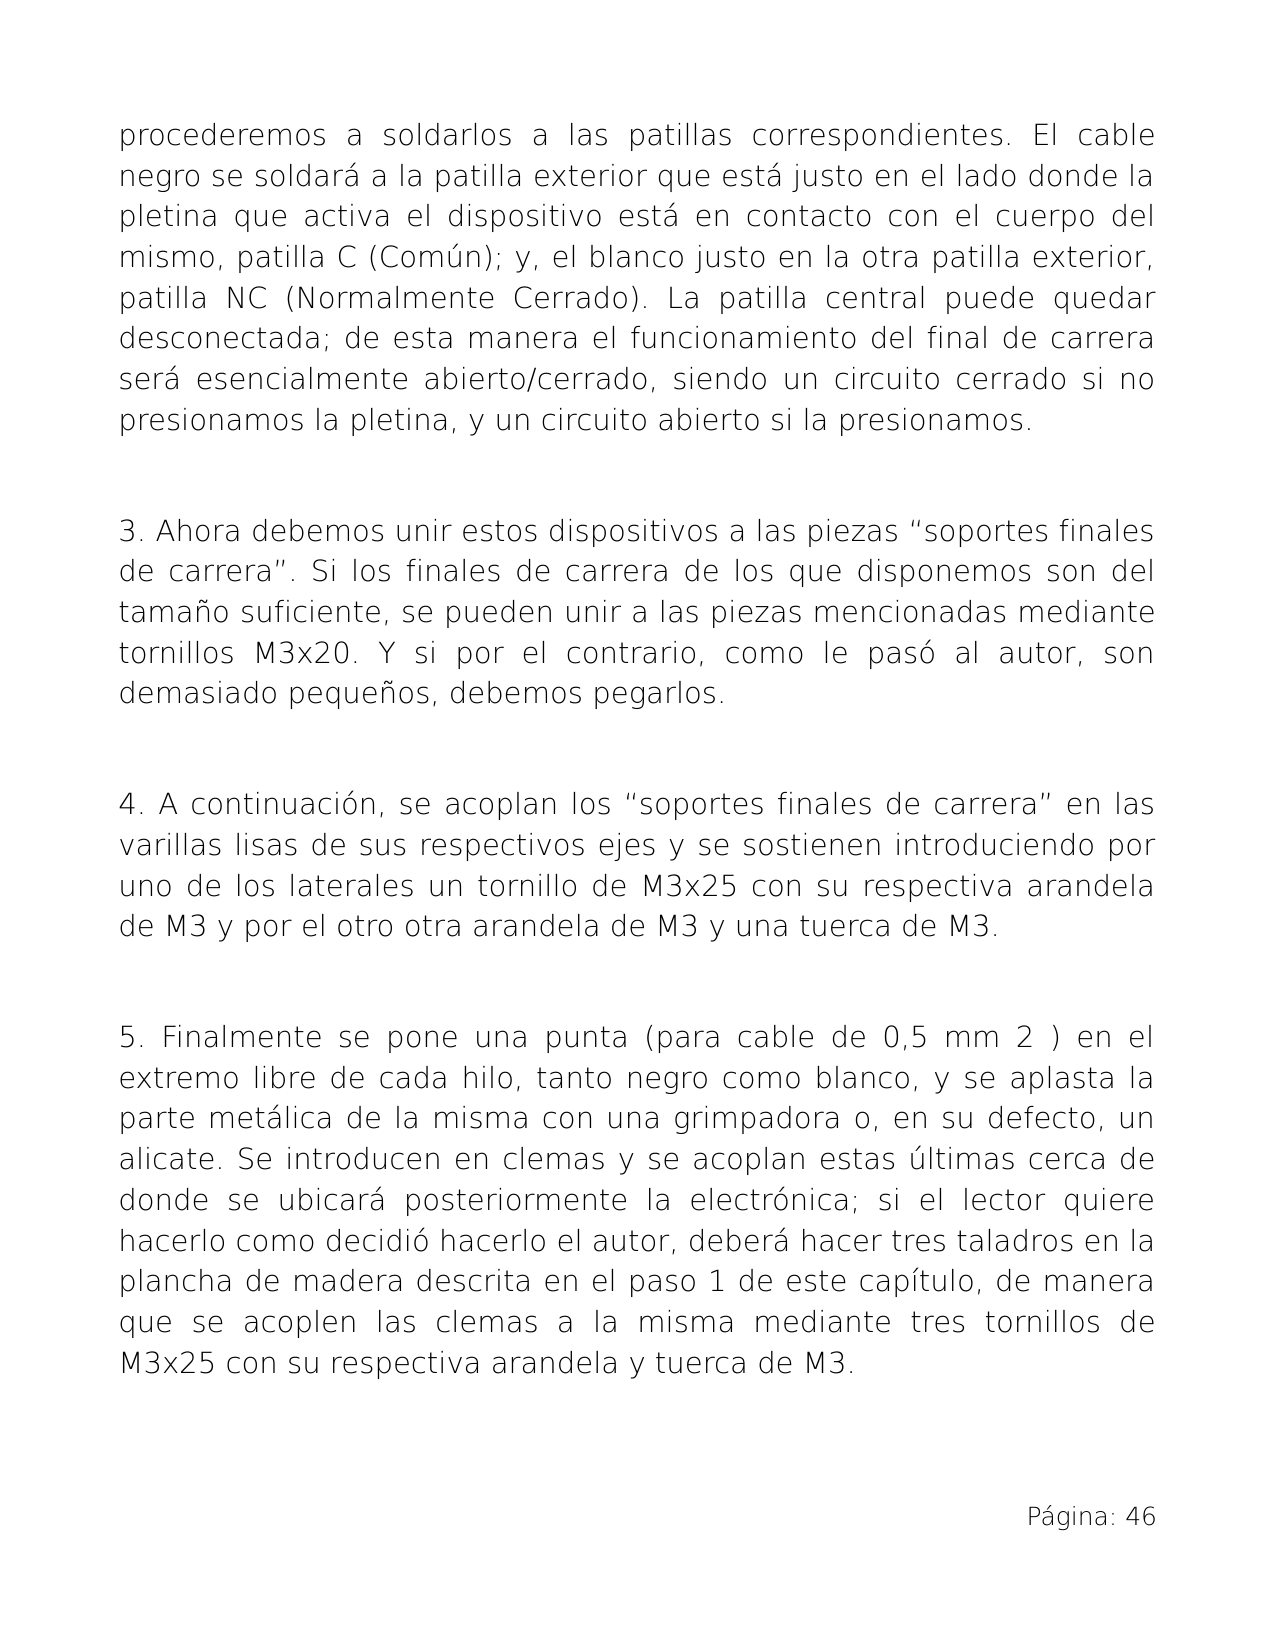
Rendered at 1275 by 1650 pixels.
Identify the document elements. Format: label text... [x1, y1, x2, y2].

text 4. A continuación, se acoplan los “soportes finales de carrera” en las varillas lisas de sus respectivos ejes y se sostienen introduciendo por uno de los laterales un tornillo de M3x25 con su respectiva arandela de M3 y por el otro otra arandela de M3 y una tuerca de M3. [118, 787, 1157, 943]
text 3. Ahora debemos unir estos dispositivos a las piezas “soportes finales de carrera”. Si los finales de carrera de los que disponemos son del tamaño suficiente, se pueden unir a las piezas mencionadas mediante tornillos M3x20. Y si por el contrario, como le pasó al autor, son demasiado pequeños, debemos pegarlos. [118, 514, 1157, 711]
text procederemos a soldarlos a las patillas correspondientes. El cable negro se soldará a la patilla exterior que está justo en el lado donde la pletina que activa el dispositivo está en contacto con el cuerpo del mismo, patilla C (Común); y, el blanco justo en la otra patilla exterior, patilla NC (Normalmente Cerrado). La patilla central puede quedar desconectada; de esta manera el funcionamiento del final de carrera será esencialmente abierto/cerrado, siendo un circuito cerrado si no presionamos la pletina, y un circuito abierto si la presionamos. [118, 118, 1157, 437]
text 5. Finalmente se pone una punta (para cable de 0,5 mm 2 ) en el extremo libre de cada hilo, tanto negro como blanco, y se aplasta la parte metálica de la misma con una grimpadora o, en su defecto, un alicate. Se introducen en clemas y se acoplan estas últimas cerca de donde se ubicará posteriormente la electrónica; si el lector quiere hacerlo como decidió hacerlo el autor, deberá hacer tres taladros en la plancha de madera descrita en el paso 1 de este capítulo, de manera que se acoplen las clemas a la misma mediante tres tornillos de M3x25 con su respectiva arandela y tuerca de M3. [118, 1020, 1157, 1380]
